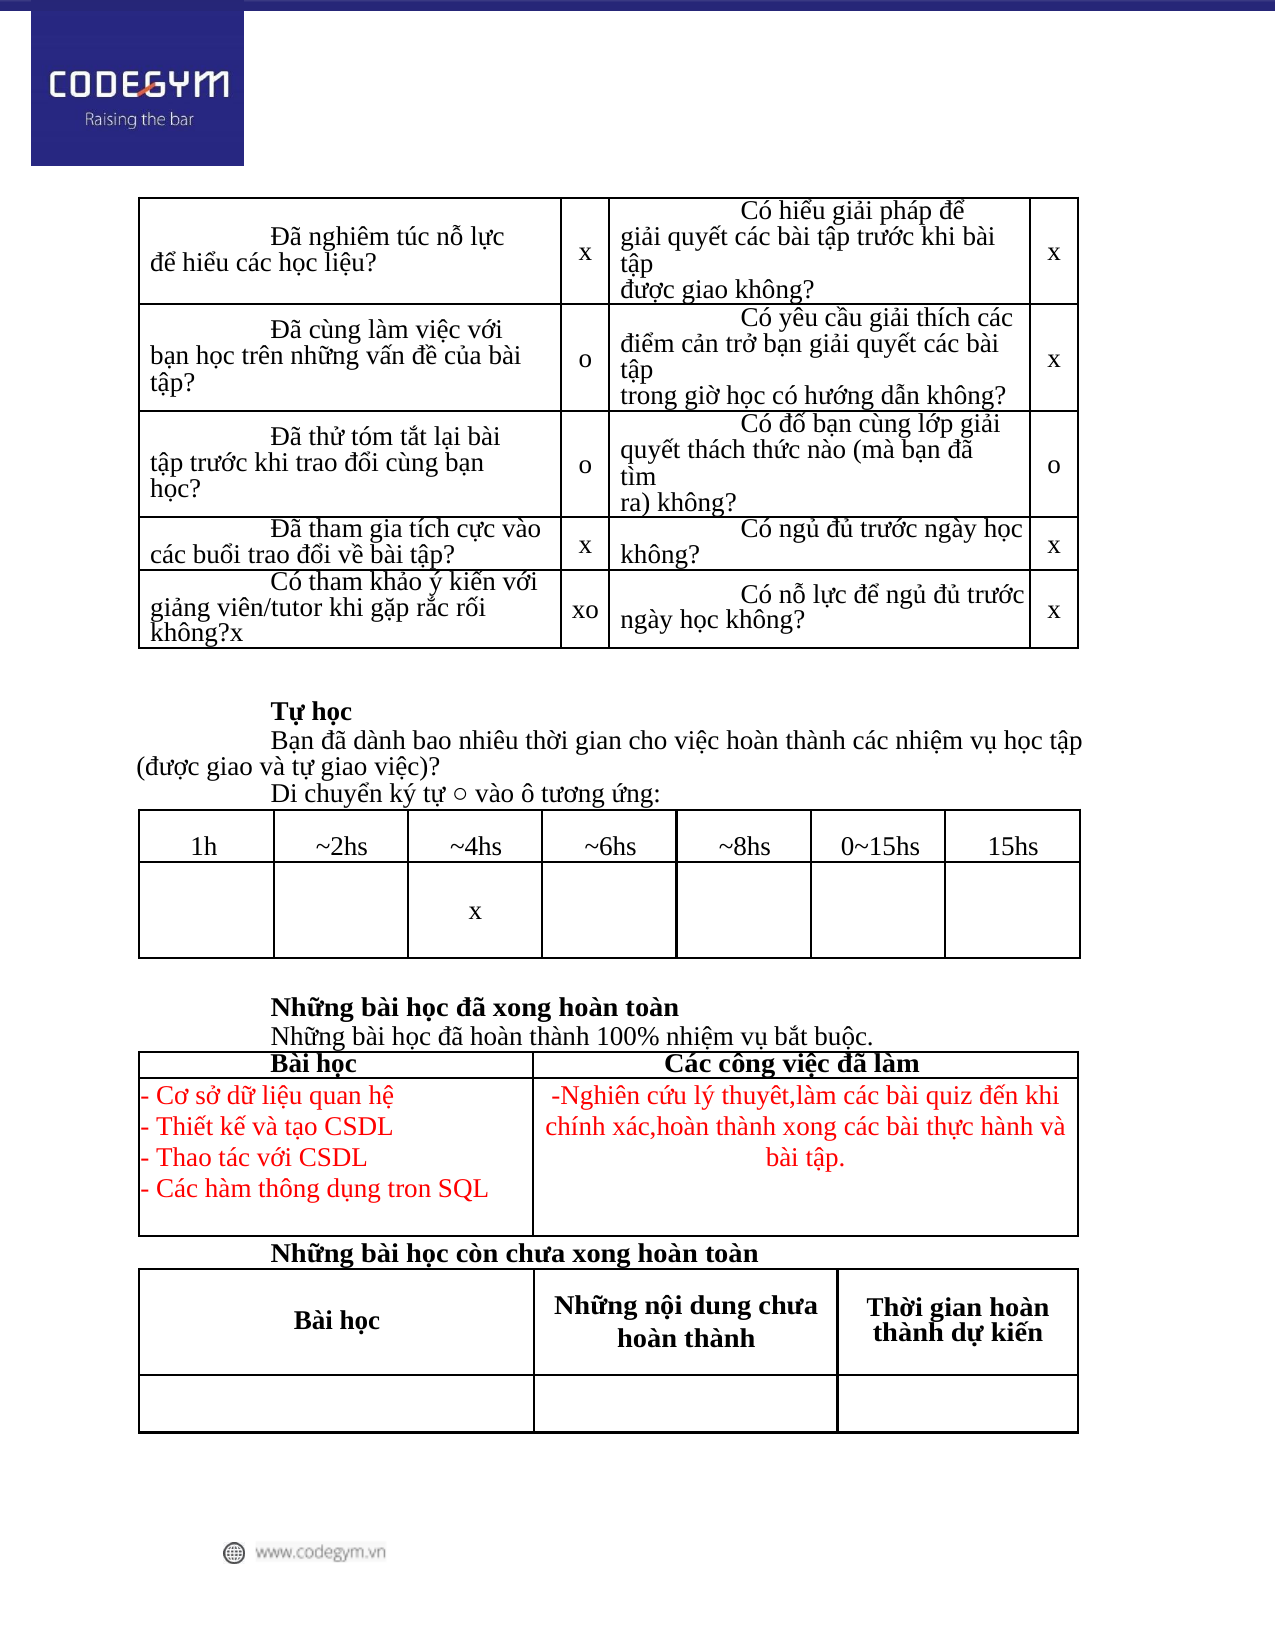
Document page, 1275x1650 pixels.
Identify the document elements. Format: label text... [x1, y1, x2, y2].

table_header 1h [140, 811, 273, 861]
text Bạn đã dành bao nhiêu thời gian cho việc hoàn thành các nhiệm vụ học tập (được giao và tự giao việc)? [136, 728, 1101, 781]
picture [0, 0, 1275, 166]
picture [223, 1535, 1246, 1636]
table_cell -Nghiên cứu lý thuyêt,làm các bài quiz đến khi chính xác,hoàn thành xong các bài thực hành và bài tập. [534, 1079, 1077, 1235]
table_cell Có tham khảo ý kiến với giảng viên/tutor khi gặp rắc rối không?x [140, 571, 560, 647]
text Tự học [270, 695, 1131, 727]
subtitle Những bài học đã xong hoàn toàn [270, 990, 1131, 1022]
table_header Những nội dung chưa hoàn thành [535, 1270, 836, 1374]
table_cell [543, 863, 675, 957]
table_header 15hs [946, 811, 1079, 861]
table_header ~8hs [678, 811, 810, 861]
table_header Thời gian hoàn thành dự kiến [839, 1270, 1077, 1374]
text Di chuyển ký tự ○ vào ô tương ứng: [270, 781, 1131, 808]
table_cell [678, 863, 810, 957]
table_header Bài học [140, 1270, 533, 1374]
table_cell x [1031, 305, 1077, 409]
table_cell xo [562, 571, 608, 647]
table_header ~6hs [543, 811, 675, 861]
table_header Đã nghiêm túc nỗ lực để hiểu các học liệu? [140, 199, 560, 303]
table_cell o [562, 305, 608, 409]
table_cell Đã cùng làm việc với bạn học trên những vấn đề của bài tập? [140, 305, 560, 409]
table_cell - Cơ sở dữ liệu quan hệ - Thiết kế và tạo CSDL - Thao tác với CSDL - Các hàm thông dụng tron SQL [140, 1079, 532, 1235]
table_cell [140, 1376, 533, 1431]
table_cell [140, 863, 273, 957]
table_cell Đã thử tóm tắt lại bài tập trước khi trao đổi cùng bạn học? [140, 412, 560, 516]
table_header Có hiểu giải pháp để giải quyết các bài tập trước khi bài tập được giao không? [610, 199, 1029, 303]
table_cell x [1031, 518, 1077, 568]
table_cell x [409, 863, 541, 957]
table_cell [535, 1376, 836, 1431]
table_cell x [1031, 571, 1077, 647]
table_header Các công việc đã làm [534, 1053, 1077, 1077]
table_cell Đã tham gia tích cực vào các buổi trao đổi về bài tập? [140, 518, 560, 568]
table_cell Có ngủ đủ trước ngày học không? [610, 518, 1029, 568]
table_cell o [1031, 412, 1077, 516]
table_header x [1031, 199, 1077, 303]
table_header Bài học [140, 1053, 532, 1077]
table_cell Có đố bạn cùng lớp giải quyết thách thức nào (mà bạn đã tìm ra) không? [610, 412, 1029, 516]
table_cell [839, 1376, 1077, 1431]
table_cell Có nỗ lực để ngủ đủ trước ngày học không? [610, 571, 1029, 647]
table_header ~4hs [409, 811, 541, 861]
table_header 0~15hs [812, 811, 944, 861]
table_header ~2hs [275, 811, 407, 861]
table_cell [812, 863, 944, 957]
text Những bài học đã hoàn thành 100% nhiệm vụ bắt buộc. [270, 1022, 1131, 1051]
table_cell [275, 863, 407, 957]
table_header x [562, 199, 608, 303]
table_cell o [562, 412, 608, 516]
table_cell [946, 863, 1079, 957]
table_cell Có yêu cầu giải thích các điểm cản trở bạn giải quyết các bài tập trong giờ học có hướng dẫn không? [610, 305, 1029, 409]
table_cell x [562, 518, 608, 568]
subtitle Những bài học còn chưa xong hoàn toàn [270, 1237, 1131, 1268]
